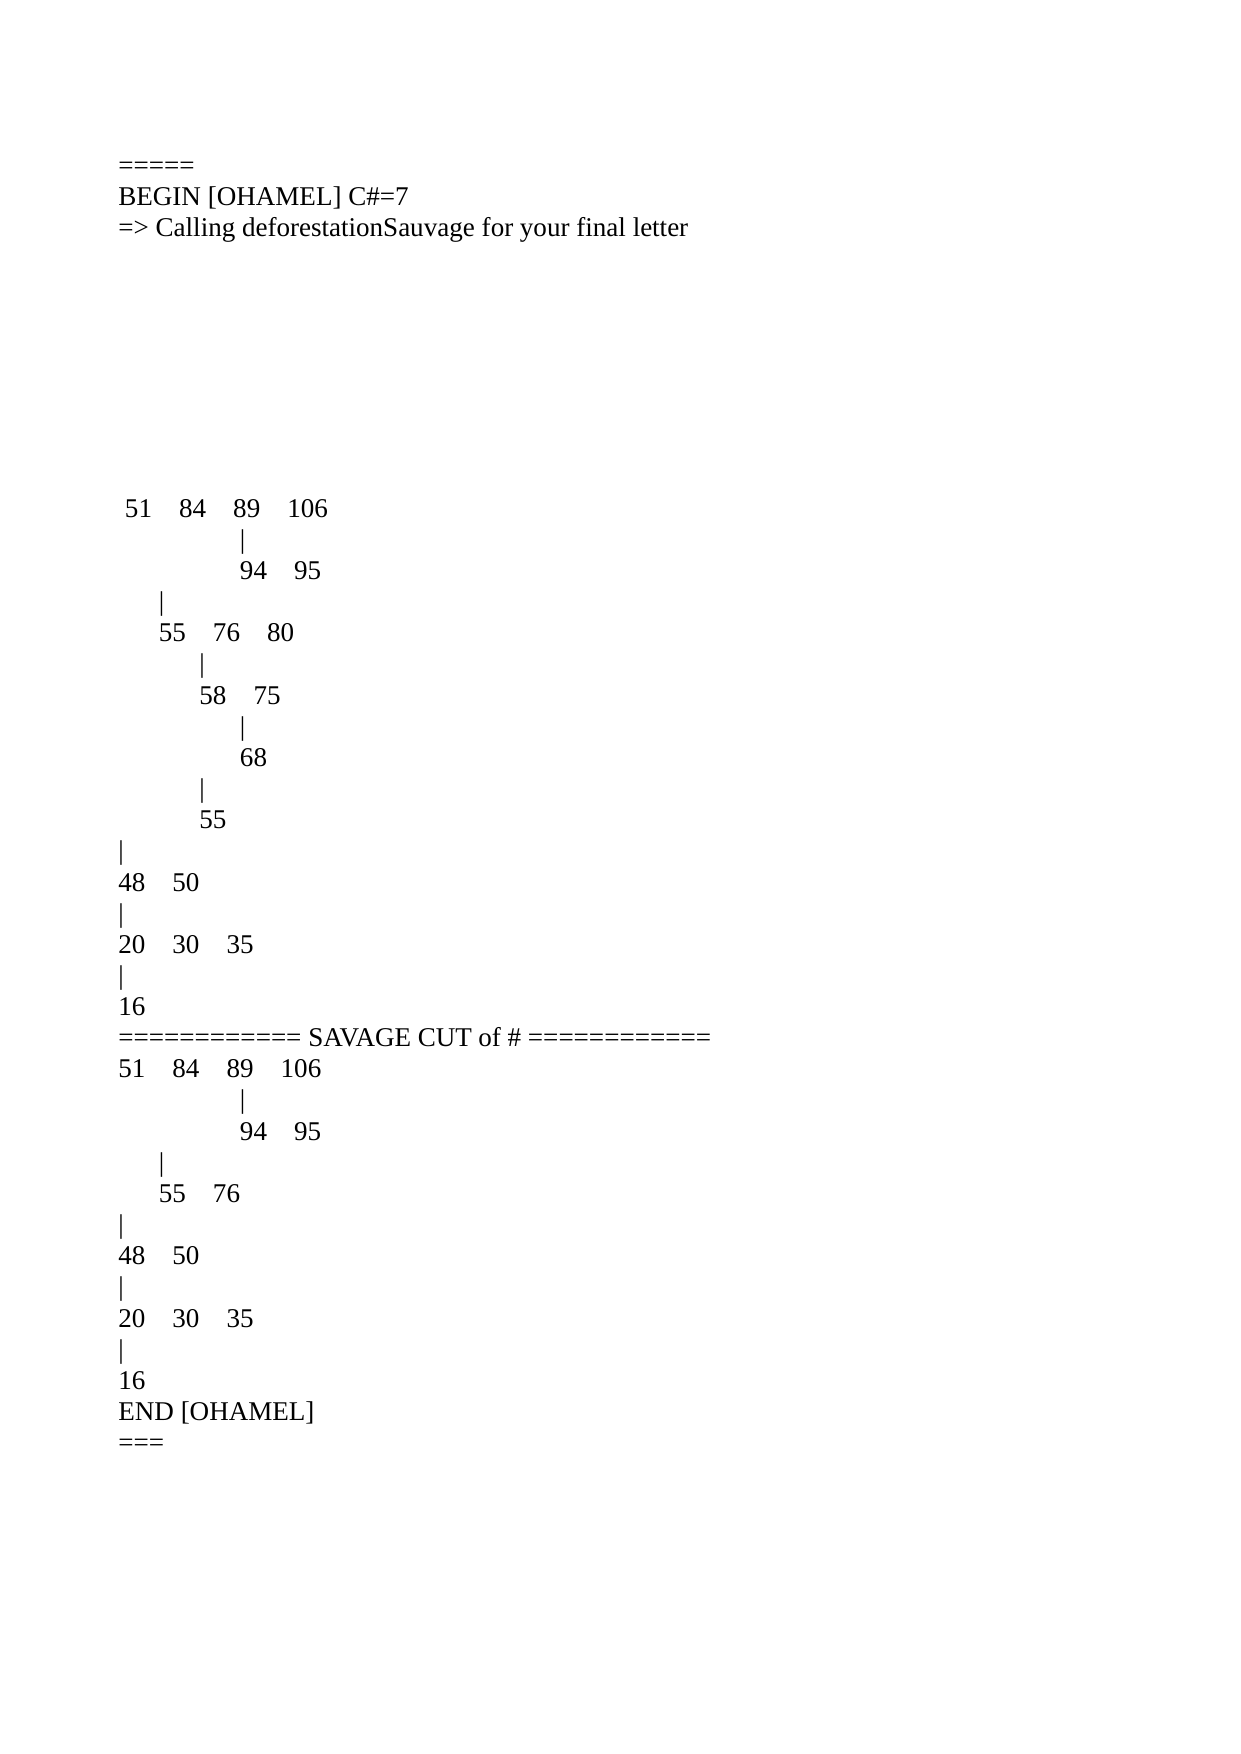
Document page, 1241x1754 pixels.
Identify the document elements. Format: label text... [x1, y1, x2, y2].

text 94 95 [118, 1115, 1122, 1146]
text | [118, 834, 1122, 866]
text BEGIN [OHAMEL] C#=7 [118, 180, 1122, 212]
text ===== [118, 149, 1122, 180]
text | [118, 710, 1122, 741]
text | [118, 1084, 1122, 1115]
text 16 [118, 990, 1122, 1021]
text => Calling deforestationSauvage for your final letter [118, 212, 1122, 243]
text END [OHAMEL] [118, 1395, 1122, 1426]
text 20 30 35 [118, 928, 1122, 959]
text 55 [118, 803, 1122, 834]
text ============ SAVAGE CUT of # ============ [118, 1021, 1122, 1052]
text 48 50 [118, 866, 1122, 897]
text | [118, 897, 1122, 928]
text 68 [118, 741, 1122, 772]
text 94 95 [118, 554, 1122, 585]
text | [118, 585, 1122, 616]
text | [118, 1208, 1122, 1239]
text | [118, 1146, 1122, 1177]
text 55 76 80 [118, 616, 1122, 648]
text | [118, 772, 1122, 803]
text 51 84 89 106 [118, 492, 1122, 523]
text 48 50 [118, 1239, 1122, 1271]
text 58 75 [118, 679, 1122, 710]
text 20 30 35 [118, 1302, 1122, 1333]
text | [118, 959, 1122, 990]
text | [118, 523, 1122, 554]
text === [118, 1426, 1122, 1457]
text 16 [118, 1364, 1122, 1395]
text | [118, 648, 1122, 679]
text 55 76 [118, 1177, 1122, 1208]
text | [118, 1271, 1122, 1302]
text | [118, 1333, 1122, 1364]
text 51 84 89 106 [118, 1052, 1122, 1084]
